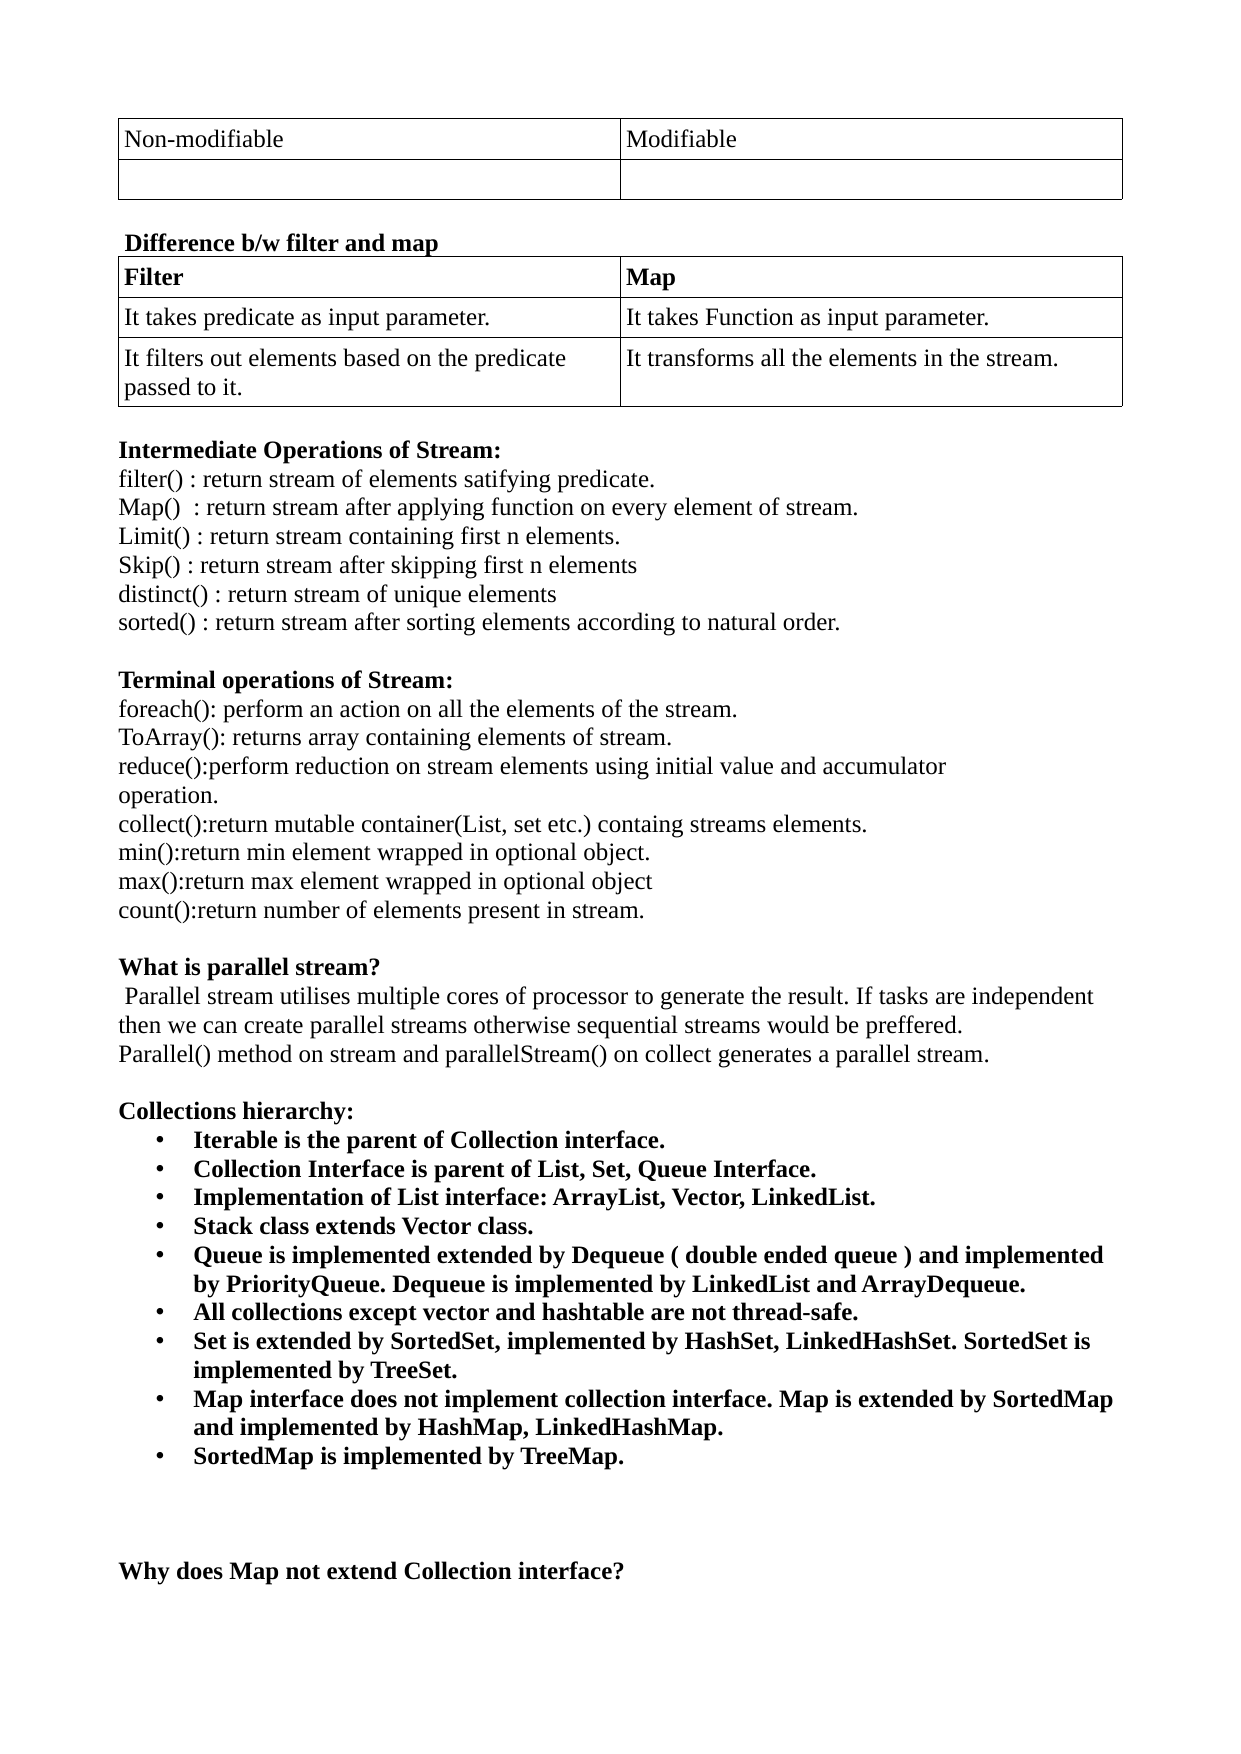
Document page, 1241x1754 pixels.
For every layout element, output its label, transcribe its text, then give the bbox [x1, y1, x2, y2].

text Parallel() method on stream and parallelStream() on collect generates a parallel stream. [118, 1039, 1122, 1067]
text max():return max element wrapped in optional object [118, 866, 1122, 895]
text ToArray(): returns array containing elements of stream. [118, 722, 1122, 751]
text Terminal operations of Stream: [118, 665, 1122, 694]
table_cell It filters out elements based on the predicate passed to it. [119, 338, 620, 406]
text min():return min element wrapped in optional object. [118, 837, 1122, 866]
text reduce():perform reduction on stream elements using initial value and accumulator operation. [118, 751, 1122, 809]
text Why does Map not extend Collection interface? [118, 1556, 1122, 1585]
text collect():return mutable container(List, set etc.) containg streams elements. [118, 809, 1122, 837]
list Map interface does not implement collection interface. Map is extended by SortedMap and implemented by HashMap, LinkedHashMap. [156, 1384, 1122, 1441]
table_cell It takes predicate as input parameter. [119, 298, 620, 337]
text count():return number of elements present in stream. [118, 895, 1122, 924]
text foreach(): perform an action on all the elements of the stream. [118, 694, 1122, 722]
table_header Map [621, 257, 1122, 297]
text sorted() : return stream after sorting elements according to natural order. [118, 607, 1122, 636]
list Implementation of List interface: ArrayList, Vector, LinkedList. [156, 1182, 1122, 1211]
text What is parallel stream? [118, 952, 1122, 981]
list Stack class extends Vector class. [156, 1211, 1122, 1240]
text Skip() : return stream after skipping first n elements [118, 550, 1122, 579]
table_cell It transforms all the elements in the stream. [621, 338, 1122, 406]
table_cell [119, 160, 620, 199]
table_header Filter [119, 257, 620, 297]
text Difference b/w filter and map [118, 228, 1122, 256]
table_cell Non-modifiable [119, 119, 620, 158]
text Parallel stream utilises multiple cores of processor to generate the result. If tasks are independent then we can create parallel streams otherwise sequential streams would be preffered. [118, 981, 1122, 1039]
table_cell [621, 160, 1122, 199]
list All collections except vector and hashtable are not thread-safe. [156, 1297, 1122, 1326]
text Intermediate Operations of Stream: [118, 435, 1122, 464]
list Set is extended by SortedSet, implemented by HashSet, LinkedHashSet. SortedSet is implemented by TreeSet. [156, 1326, 1122, 1384]
text Collections hierarchy: [118, 1096, 1122, 1125]
text distinct() : return stream of unique elements [118, 579, 1122, 607]
table_cell Modifiable [621, 119, 1122, 158]
text Limit() : return stream containing first n elements. [118, 521, 1122, 550]
text filter() : return stream of elements satifying predicate. [118, 464, 1122, 492]
list Queue is implemented extended by Dequeue ( double ended queue ) and implemented by PriorityQueue. Dequeue is implemented by LinkedList and ArrayDequeue. [156, 1240, 1122, 1297]
list SortedMap is implemented by TreeMap. [156, 1441, 1122, 1470]
text Map() : return stream after applying function on every element of stream. [118, 492, 1122, 521]
table_cell It takes Function as input parameter. [621, 298, 1122, 337]
list Iterable is the parent of Collection interface. [156, 1125, 1122, 1154]
list Collection Interface is parent of List, Set, Queue Interface. [156, 1154, 1122, 1182]
